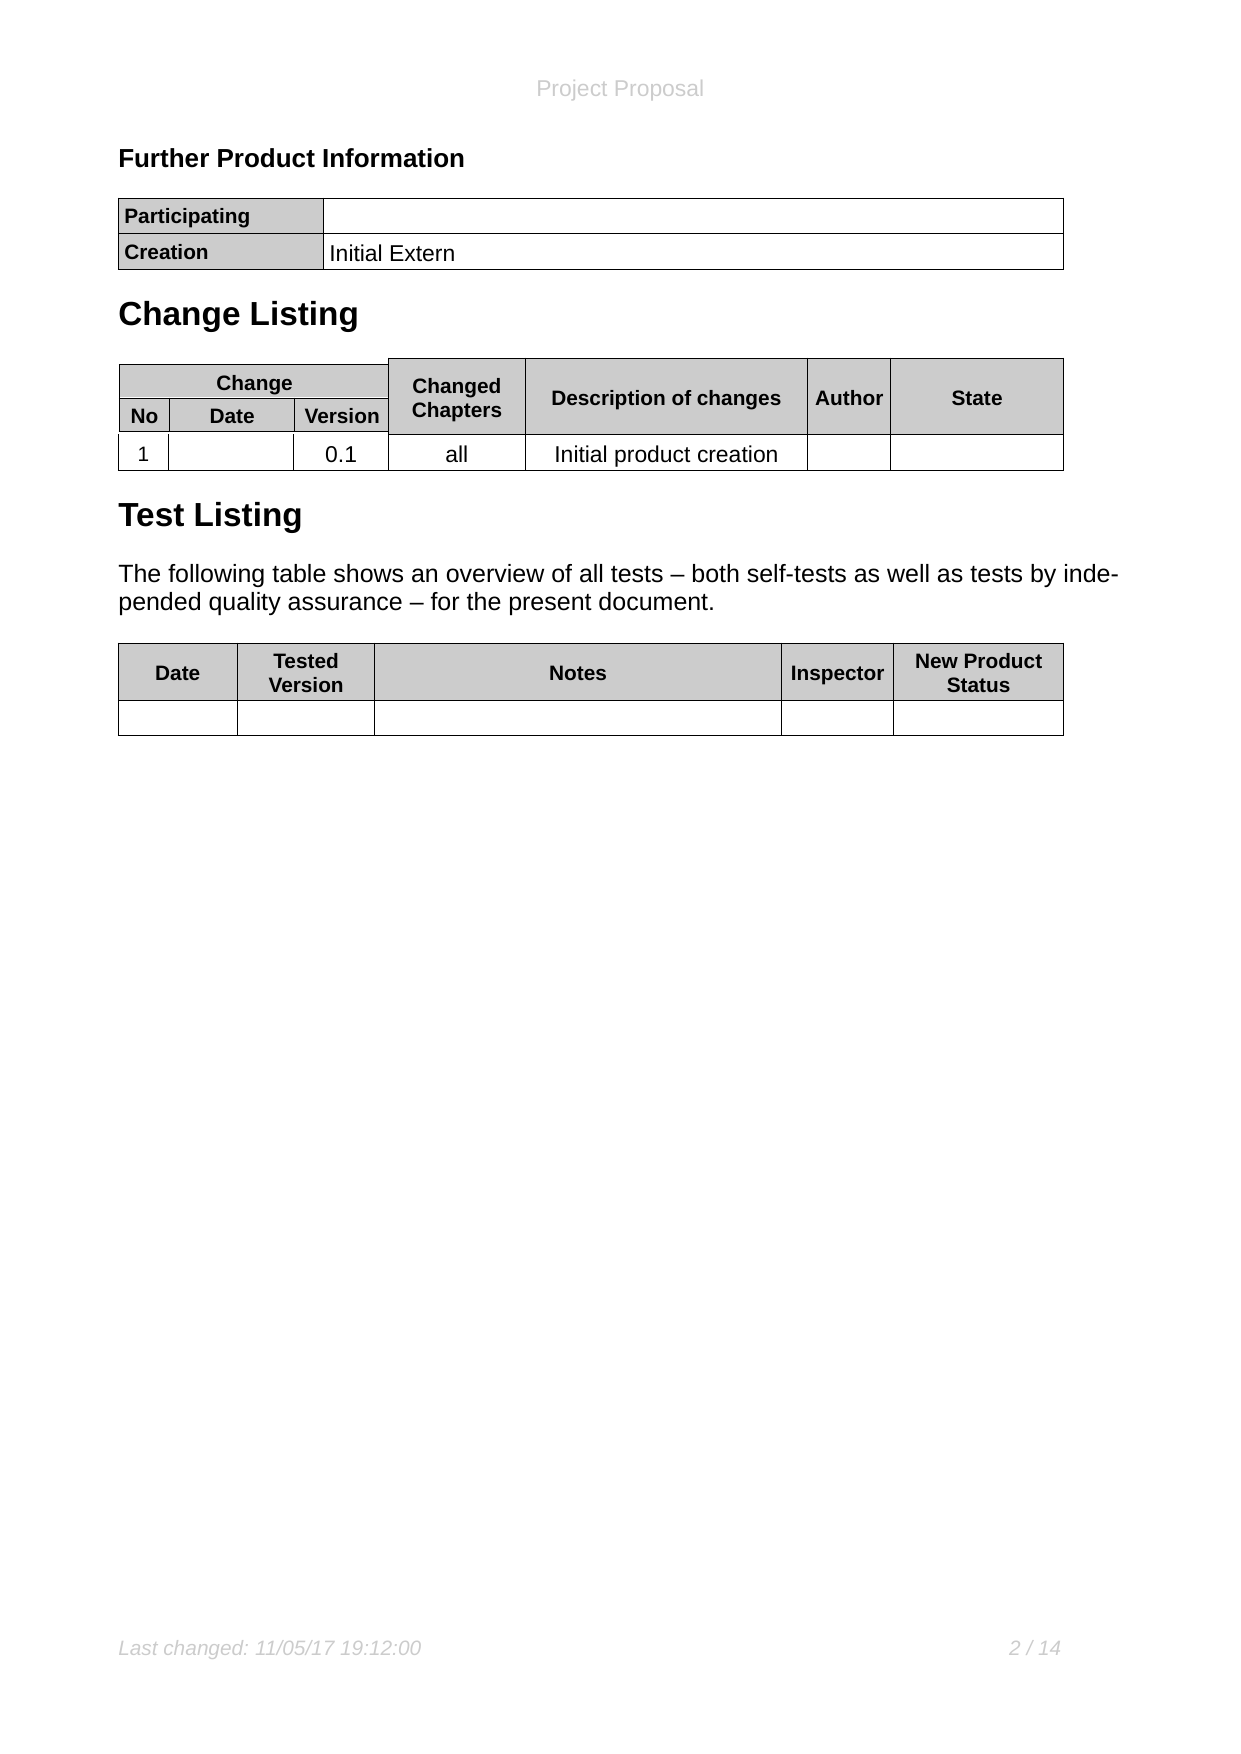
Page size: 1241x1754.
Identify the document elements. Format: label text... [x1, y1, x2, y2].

table_header New Product Status [894, 644, 1063, 700]
table_header Date [119, 644, 237, 700]
table_header State [891, 359, 1063, 434]
table_header Notes [375, 644, 781, 700]
table_header Changed Chapters [389, 359, 525, 434]
table_cell Initial Extern [324, 234, 1063, 269]
table_header Author [808, 359, 890, 434]
table_cell 0.1 [294, 434, 388, 470]
table_cell Initial product creation [526, 435, 807, 470]
table_cell [375, 701, 781, 735]
table_header Tested Version [238, 644, 374, 700]
table_cell Creation [119, 234, 323, 269]
table_cell [238, 701, 374, 735]
table_header Participating [119, 199, 323, 233]
text Further Product Information [118, 143, 1122, 173]
text The following table shows an overview of all tests – both self-tests as well as tests by inde-pended quality assurance – for the present document. [118, 558, 1122, 616]
text Test Listing [118, 495, 1122, 534]
table_cell all [389, 435, 525, 470]
table_cell [894, 701, 1063, 735]
table_cell [119, 701, 237, 735]
table_cell No [120, 399, 169, 431]
text Change Listing [118, 294, 1122, 333]
table_cell 1 [119, 434, 168, 470]
table_cell [169, 434, 293, 470]
table_header [324, 199, 1063, 233]
table_header [118, 358, 388, 364]
table_header Description of changes [526, 359, 807, 434]
table_cell [808, 435, 890, 470]
table_header Change [120, 365, 388, 397]
table_cell Version [295, 399, 388, 431]
table_cell Date [170, 399, 294, 431]
table_header Inspector [782, 644, 893, 700]
table_cell [891, 435, 1063, 470]
table_cell [782, 701, 893, 735]
